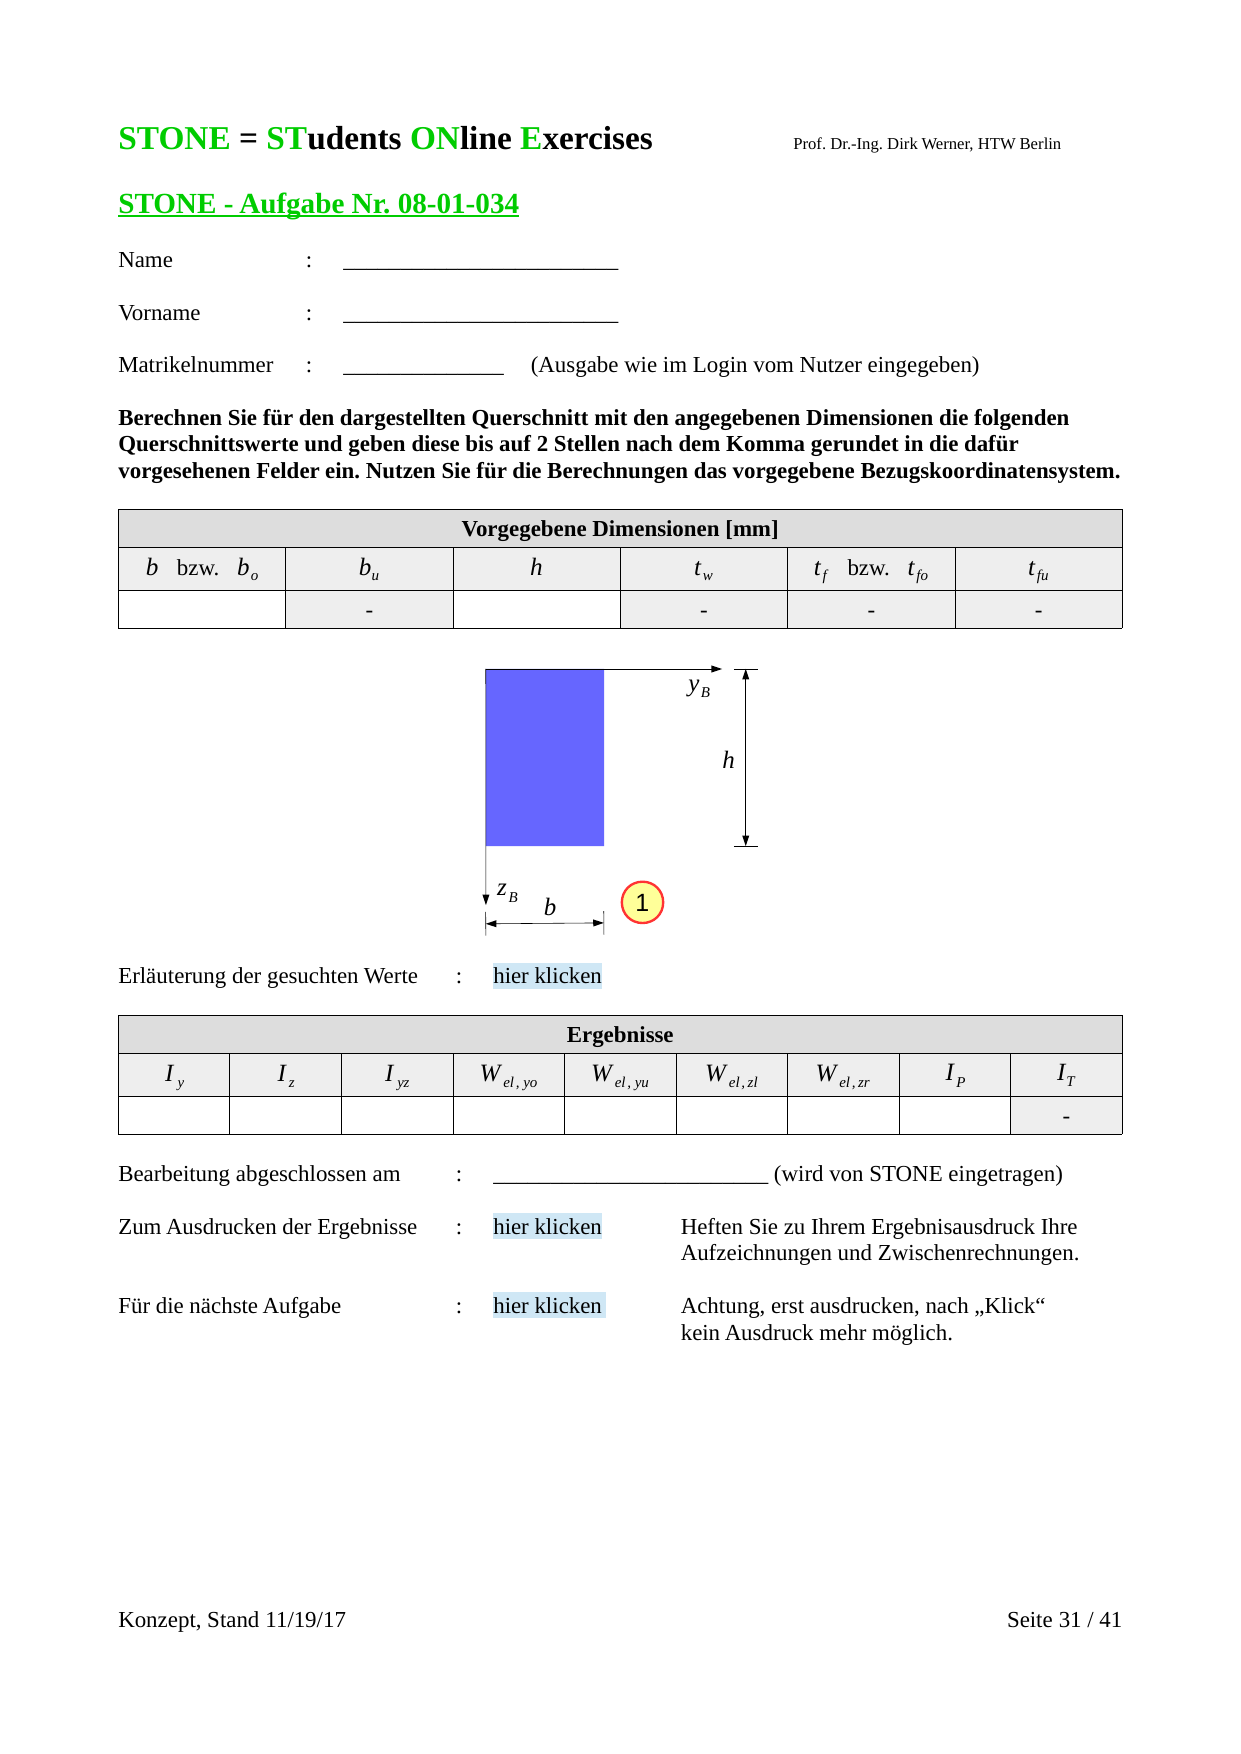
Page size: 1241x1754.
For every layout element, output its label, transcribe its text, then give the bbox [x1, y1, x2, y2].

text Zum Ausdrucken der Ergebnisse : hier klicken Heften Sie zu Ihrem Ergebnisausdruck Ihre [118, 1213, 1122, 1239]
table_cell [230, 1097, 341, 1134]
table_cell [119, 591, 285, 628]
text Name : ________________________ [118, 246, 1122, 272]
table_cell - [621, 591, 787, 628]
table_header Ergebnisse [119, 1016, 1122, 1053]
table_cell [956, 548, 1122, 590]
table_cell [119, 1097, 229, 1134]
table_cell - [286, 591, 453, 628]
text Vorname : ________________________ [118, 298, 1122, 325]
table_header Vorgegebene Dimensionen [mm] [119, 510, 1122, 547]
table_cell [454, 1097, 564, 1134]
table_cell [230, 1054, 341, 1096]
text STONE - Aufgabe Nr. 08-01-034 [118, 186, 1122, 219]
table_cell [342, 1054, 453, 1096]
table_cell [454, 1054, 564, 1096]
table_cell [677, 1097, 787, 1134]
table_cell [900, 1054, 1010, 1096]
text Aufzeichnungen und Zwischenrechnungen. [118, 1239, 1122, 1266]
text Für die nächste Aufgabe : hier klicken Achtung, erst ausdrucken, nach „Klick“ [118, 1292, 1122, 1318]
table_cell [900, 1097, 1010, 1134]
table_cell [342, 1097, 453, 1134]
table_cell [565, 1054, 676, 1096]
table_cell - [956, 591, 1122, 628]
table_cell [677, 1054, 787, 1096]
table_cell [454, 591, 620, 628]
table_cell - [1011, 1097, 1122, 1134]
table_cell bzw. [788, 548, 955, 590]
table_cell [1011, 1054, 1122, 1096]
table_cell [621, 548, 787, 590]
table_cell [565, 1097, 676, 1134]
table_cell - [788, 591, 955, 628]
text Berechnen Sie für den dargestellten Querschnitt mit den angegebenen Dimensionen die folgenden Querschnittswerte und geben diese bis auf 2 Stellen nach dem Komma gerundet in die dafür vorgesehenen Felder ein. Nutzen Sie für die Berechnungen das vorgegebene Bezugskoordinatensystem. [118, 404, 1122, 483]
table_cell [788, 1054, 899, 1096]
text Matrikelnummer : ______________ (Ausgabe wie im Login vom Nutzer eingegeben) [118, 351, 1122, 378]
text Erläuterung der gesuchten Werte : hier klicken [118, 962, 1122, 989]
text kein Ausdruck mehr möglich. [118, 1318, 1122, 1345]
table_cell [119, 1054, 229, 1096]
table_cell [788, 1097, 899, 1134]
table_cell bzw. [119, 548, 285, 590]
text Bearbeitung abgeschlossen am : ________________________ (wird von STONE eingetragen) [118, 1160, 1122, 1187]
table_cell [286, 548, 453, 590]
table_cell [454, 548, 620, 590]
